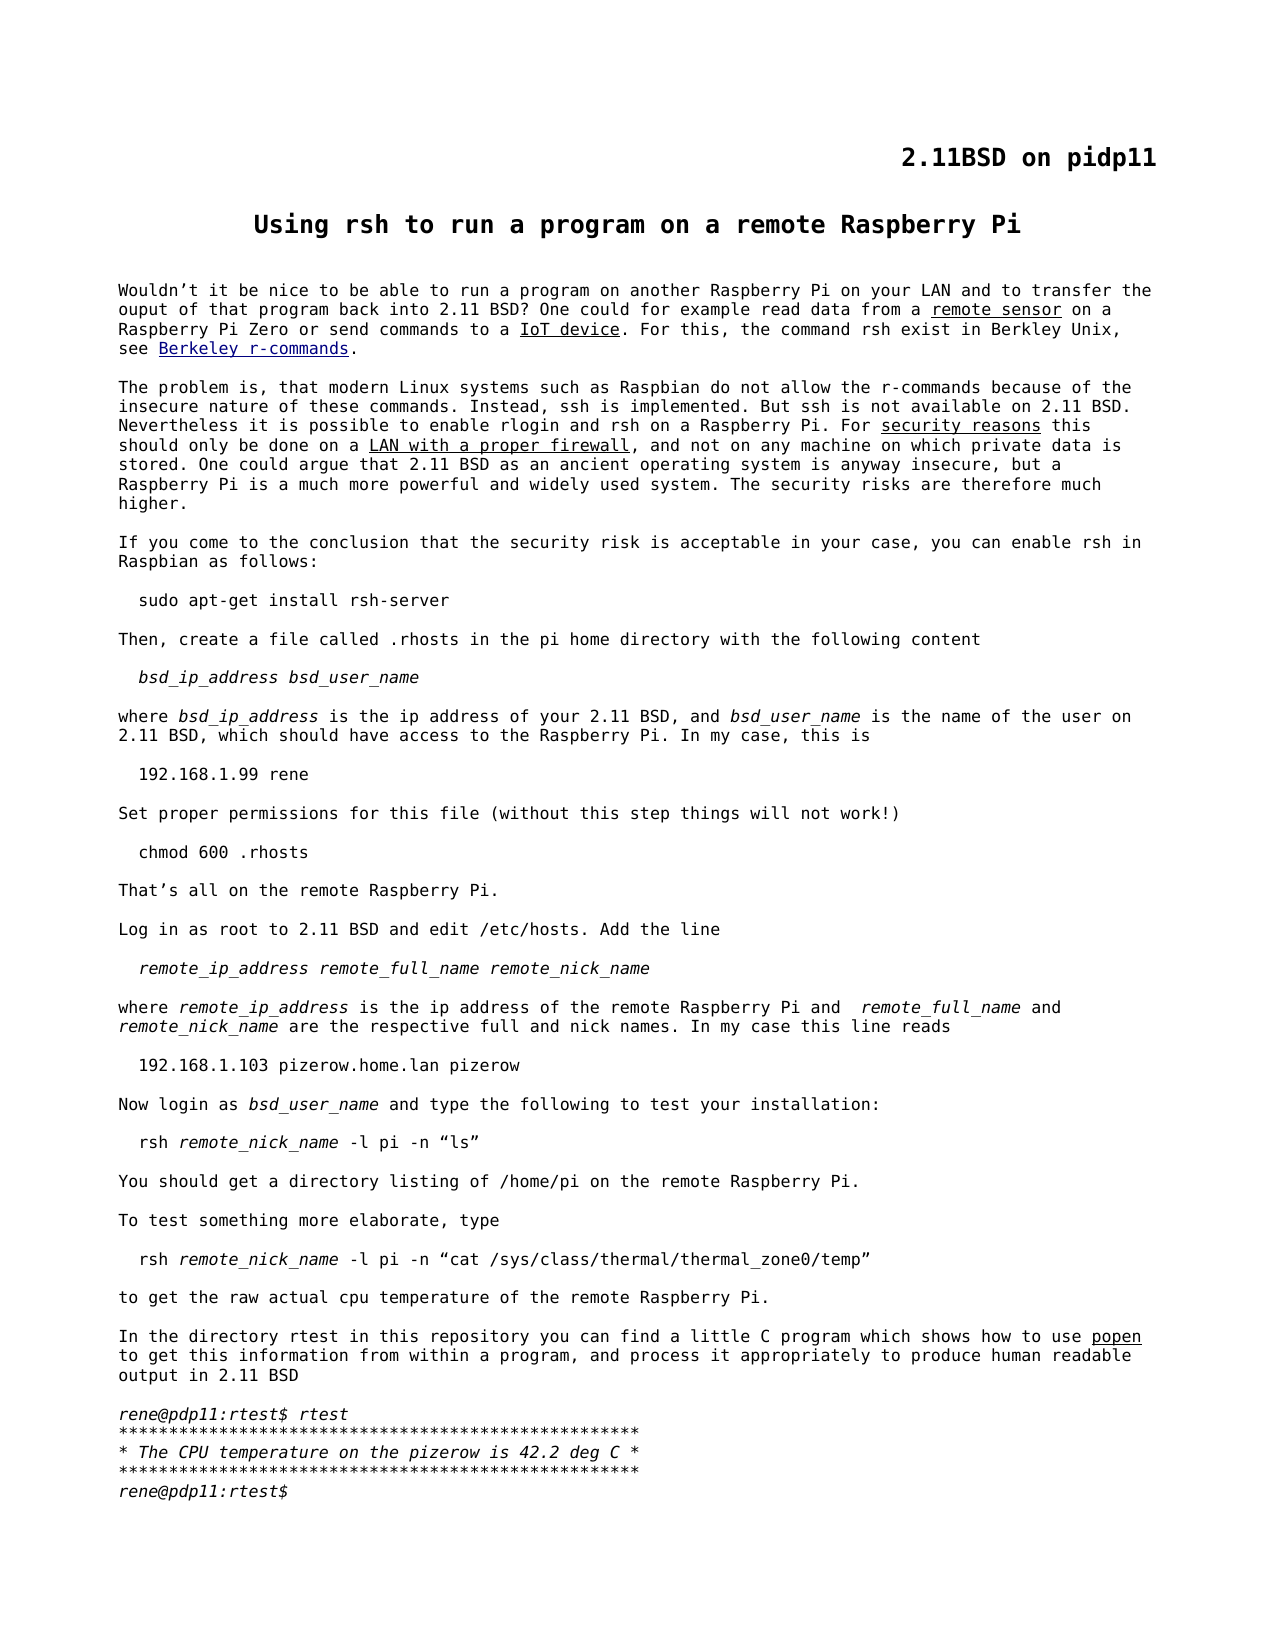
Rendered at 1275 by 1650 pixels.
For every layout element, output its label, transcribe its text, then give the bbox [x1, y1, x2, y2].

text You should get a directory listing of /home/pi on the remote Raspberry Pi. [118, 1172, 1157, 1191]
text That’s all on the remote Raspberry Pi. [118, 881, 1157, 901]
text rene@pdp11:rtest$ rtest [118, 1404, 1157, 1424]
text Then, create a file called .rhosts in the pi home directory with the following content [118, 629, 1157, 649]
text Wouldn’t it be nice to be able to run a program on another Raspberry Pi on your LAN and to transfer the ouput of that program back into 2.11 BSD? One could for example read data from a remote sensor on a Raspberry Pi Zero or send commands to a IoT device. For this, the command rsh exist in Berkley Unix, see Berkeley r-commands. [118, 281, 1157, 358]
text Now login as bsd_user_name and type the following to test your installation: [118, 1094, 1157, 1114]
text to get the raw actual cpu temperature of the remote Raspberry Pi. [118, 1288, 1157, 1307]
text The problem is, that modern Linux systems such as Raspbian do not allow the r-commands because of the insecure nature of these commands. Instead, ssh is implemented. But ssh is not available on 2.11 BSD. Nevertheless it is possible to enable rlogin and rsh on a Raspberry Pi. For security reasons this should only be done on a LAN with a proper firewall, and not on any machine on which private data is stored. One could argue that 2.11 BSD as an ancient operating system is anyway insecure, but a Raspberry Pi is a much more powerful and widely used system. The security risks are therefore much higher. [118, 377, 1157, 513]
text 192.168.1.99 rene [118, 765, 1157, 784]
text Set proper permissions for this file (without this step things will not work!) [118, 804, 1157, 823]
text where bsd_ip_address is the ip address of your 2.11 BSD, and bsd_user_name is the name of the user on 2.11 BSD, which should have access to the Raspberry Pi. In my case, this is [118, 707, 1157, 746]
text Log in as root to 2.11 BSD and edit /etc/hosts. Add the line [118, 920, 1157, 939]
text remote_ip_address remote_full_name remote_nick_name [118, 959, 1157, 978]
text rsh remote_nick_name -l pi -n “ls” [118, 1133, 1157, 1152]
text bsd_ip_address bsd_user_name [118, 668, 1157, 687]
text where remote_ip_address is the ip address of the remote Raspberry Pi and remote_full_name and remote_nick_name are the respective full and nick names. In my case this line reads [118, 997, 1157, 1036]
title 2.11BSD on pidp11 [118, 143, 1157, 172]
text chmod 600 .rhosts [118, 842, 1157, 862]
text 192.168.1.103 pizerow.home.lan pizerow [118, 1056, 1157, 1075]
text sudo apt-get install rsh-server [118, 591, 1157, 610]
text **************************************************** [118, 1424, 1157, 1443]
text If you come to the conclusion that the security risk is acceptable in your case, you can enable rsh in Raspbian as follows: [118, 532, 1157, 571]
text **************************************************** [118, 1462, 1157, 1482]
text To test something more elaborate, type [118, 1211, 1157, 1230]
text rsh remote_nick_name -l pi -n “cat /sys/class/thermal/thermal_zone0/temp” [118, 1249, 1157, 1269]
title Using rsh to run a program on a remote Raspberry Pi [118, 210, 1157, 239]
text rene@pdp11:rtest$ [118, 1482, 1157, 1501]
text * The CPU temperature on the pizerow is 42.2 deg C * [118, 1443, 1157, 1462]
text In the directory rtest in this repository you can find a little C program which shows how to use popen to get this information from within a program, and process it appropriately to produce human readable output in 2.11 BSD [118, 1327, 1157, 1385]
